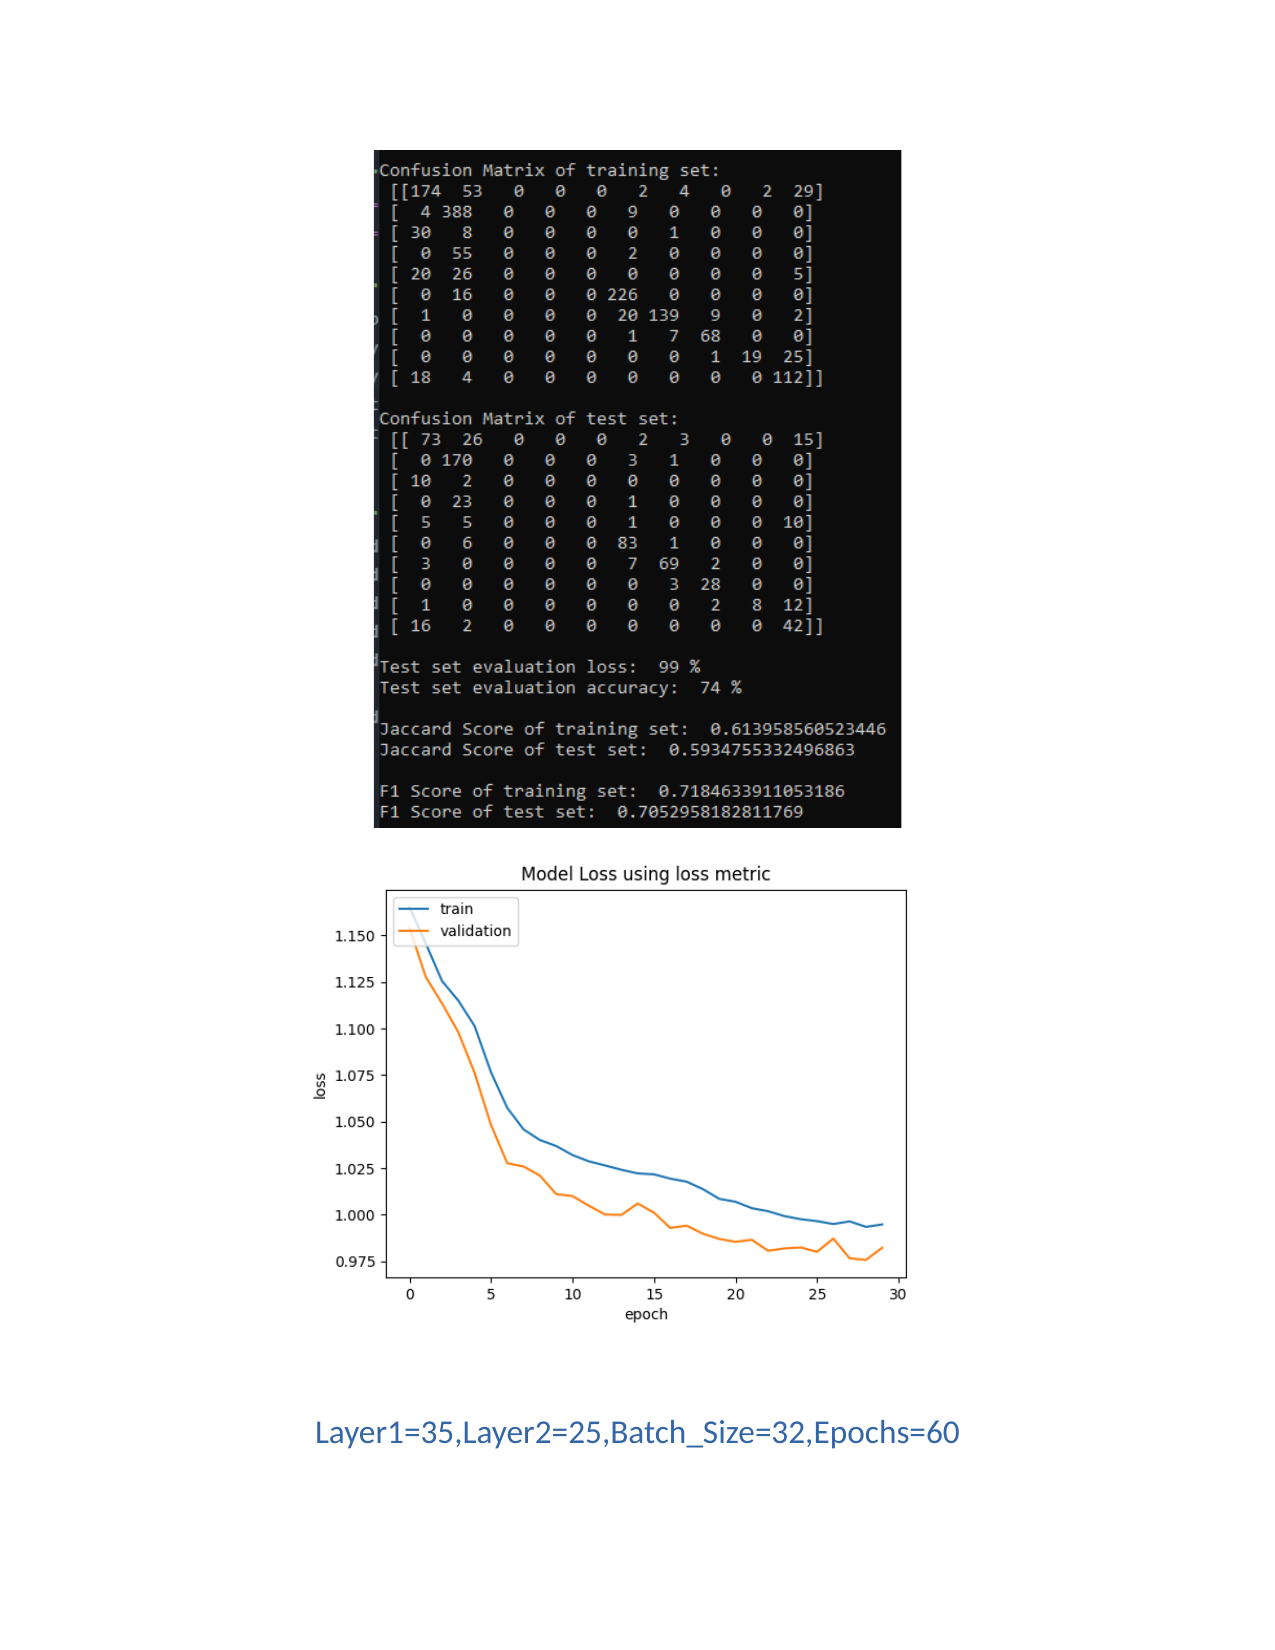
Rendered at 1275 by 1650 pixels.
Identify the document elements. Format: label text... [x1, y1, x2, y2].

text Layer1=35,Layer2=25,Batch_Size=32,Epochs=60 [187, 1411, 1087, 1452]
